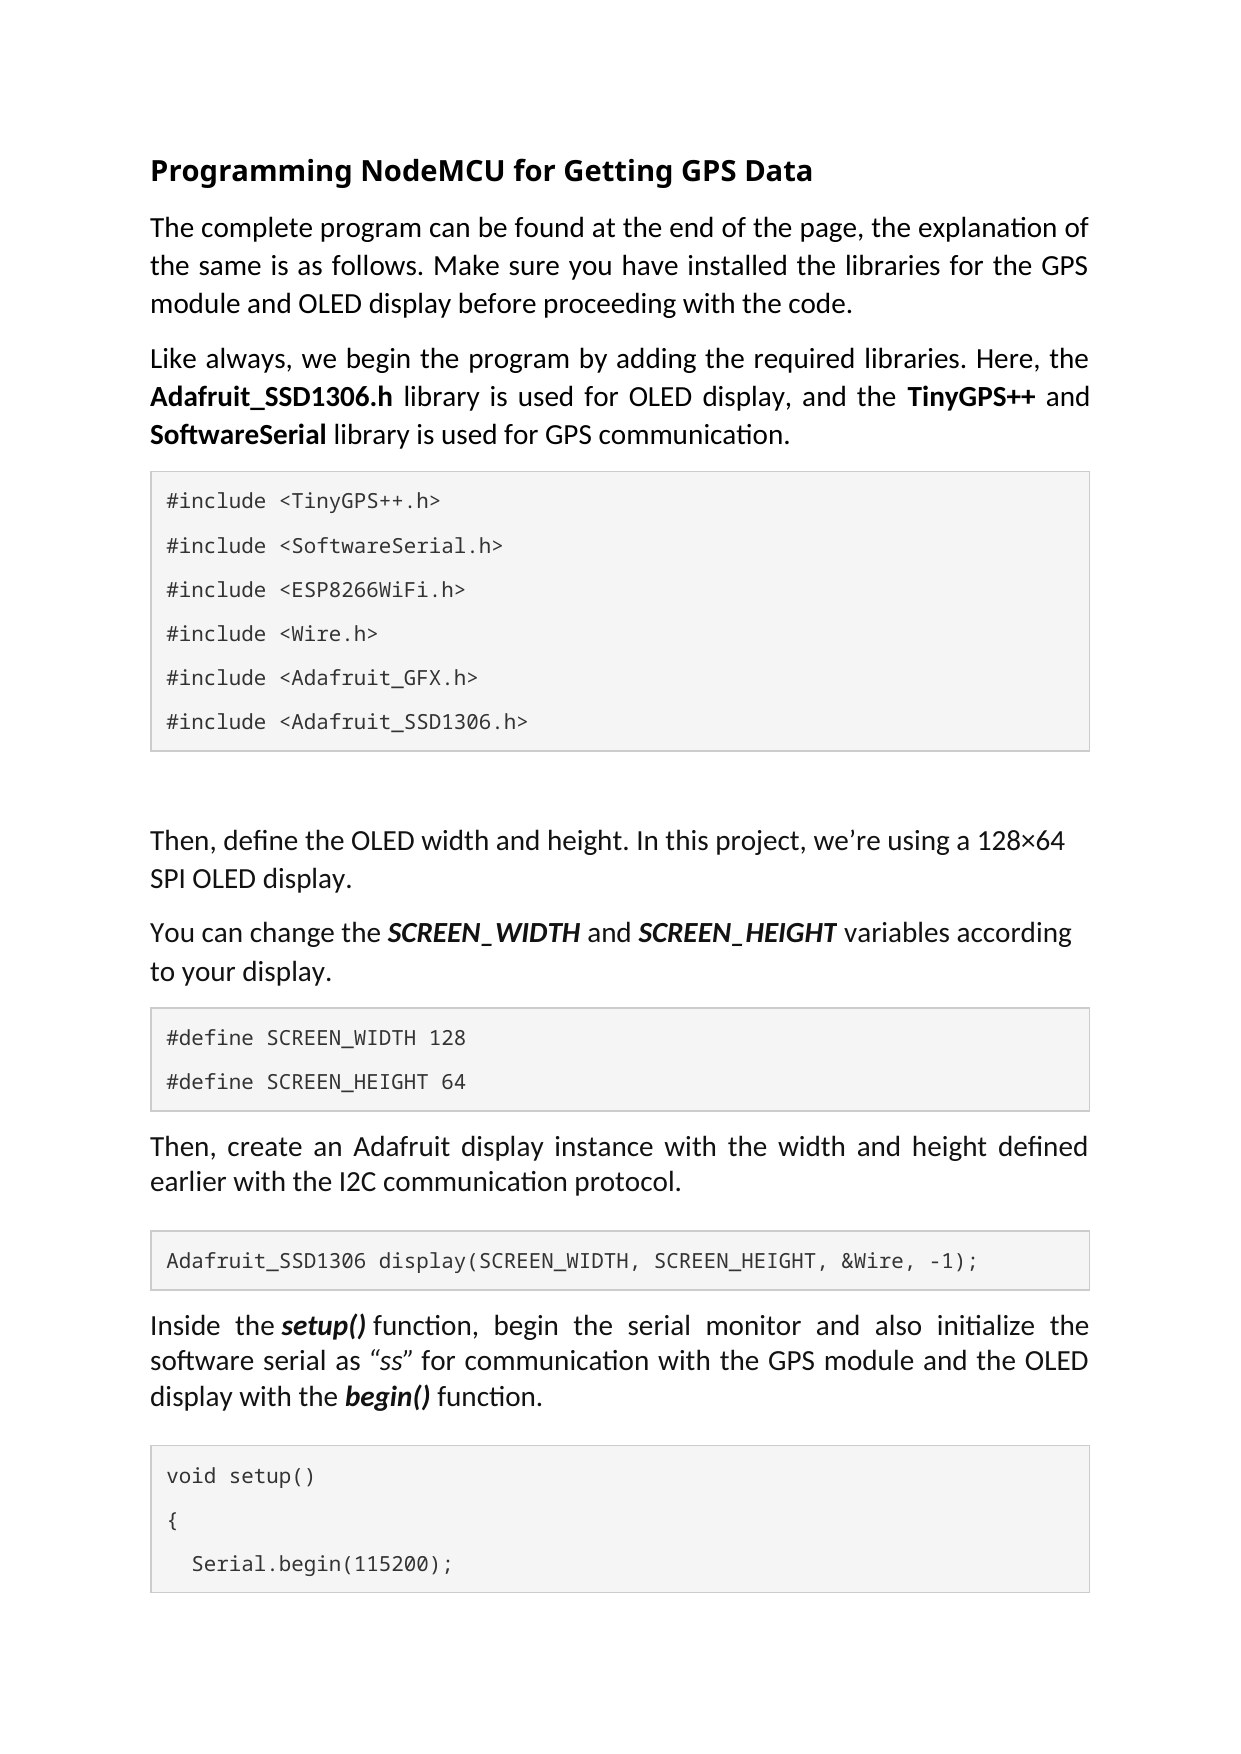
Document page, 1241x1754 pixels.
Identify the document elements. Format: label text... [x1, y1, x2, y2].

text Like always, we begin the program by adding the required libraries. Here, the Adafruit_SSD1306.h library is used for OLED display, and the TinyGPS++ and SoftwareSerial library is used for GPS communication. [150, 340, 1090, 451]
text #include <Adafruit_SSD1306.h> [152, 691, 1089, 750]
text Programming NodeMCU for Getting GPS Data [150, 150, 1090, 190]
text #include <ESP8266WiFi.h> [152, 559, 1089, 603]
text The complete program can be found at the end of the page, the explanation of the same is as follows. Make sure you have installed the libraries for the GPS module and OLED display before proceeding with the code. [150, 209, 1090, 321]
text #include <Wire.h> [152, 603, 1089, 647]
text Inside the setup() function, begin the serial monitor and also initialize the software serial as “ss” for communication with the GPS module and the OLED display with the begin() function. [150, 1307, 1090, 1413]
text Serial.begin(115200); [152, 1533, 1089, 1592]
text Then, define the OLED width and height. In this project, we’re using a 128×64 SPI OLED display. [150, 822, 1090, 896]
text You can change the SCREEN_WIDTH and SCREEN_HEIGHT variables according to your display. [150, 914, 1090, 988]
text #include <Adafruit_GFX.h> [152, 647, 1089, 691]
text Then, create an Adafruit display instance with the width and height defined earlier with the I2C communication protocol. [150, 1128, 1090, 1199]
text #include <SoftwareSerial.h> [152, 514, 1089, 559]
text #include <TinyGPS++.h> [152, 472, 1089, 514]
text #define SCREEN_HEIGHT 64 [152, 1051, 1089, 1110]
text { [152, 1489, 1089, 1533]
text void setup() [152, 1446, 1089, 1489]
text Adafruit_SSD1306 display(SCREEN_WIDTH, SCREEN_HEIGHT, &Wire, -1); [152, 1232, 1089, 1289]
text #define SCREEN_WIDTH 128 [152, 1009, 1089, 1051]
